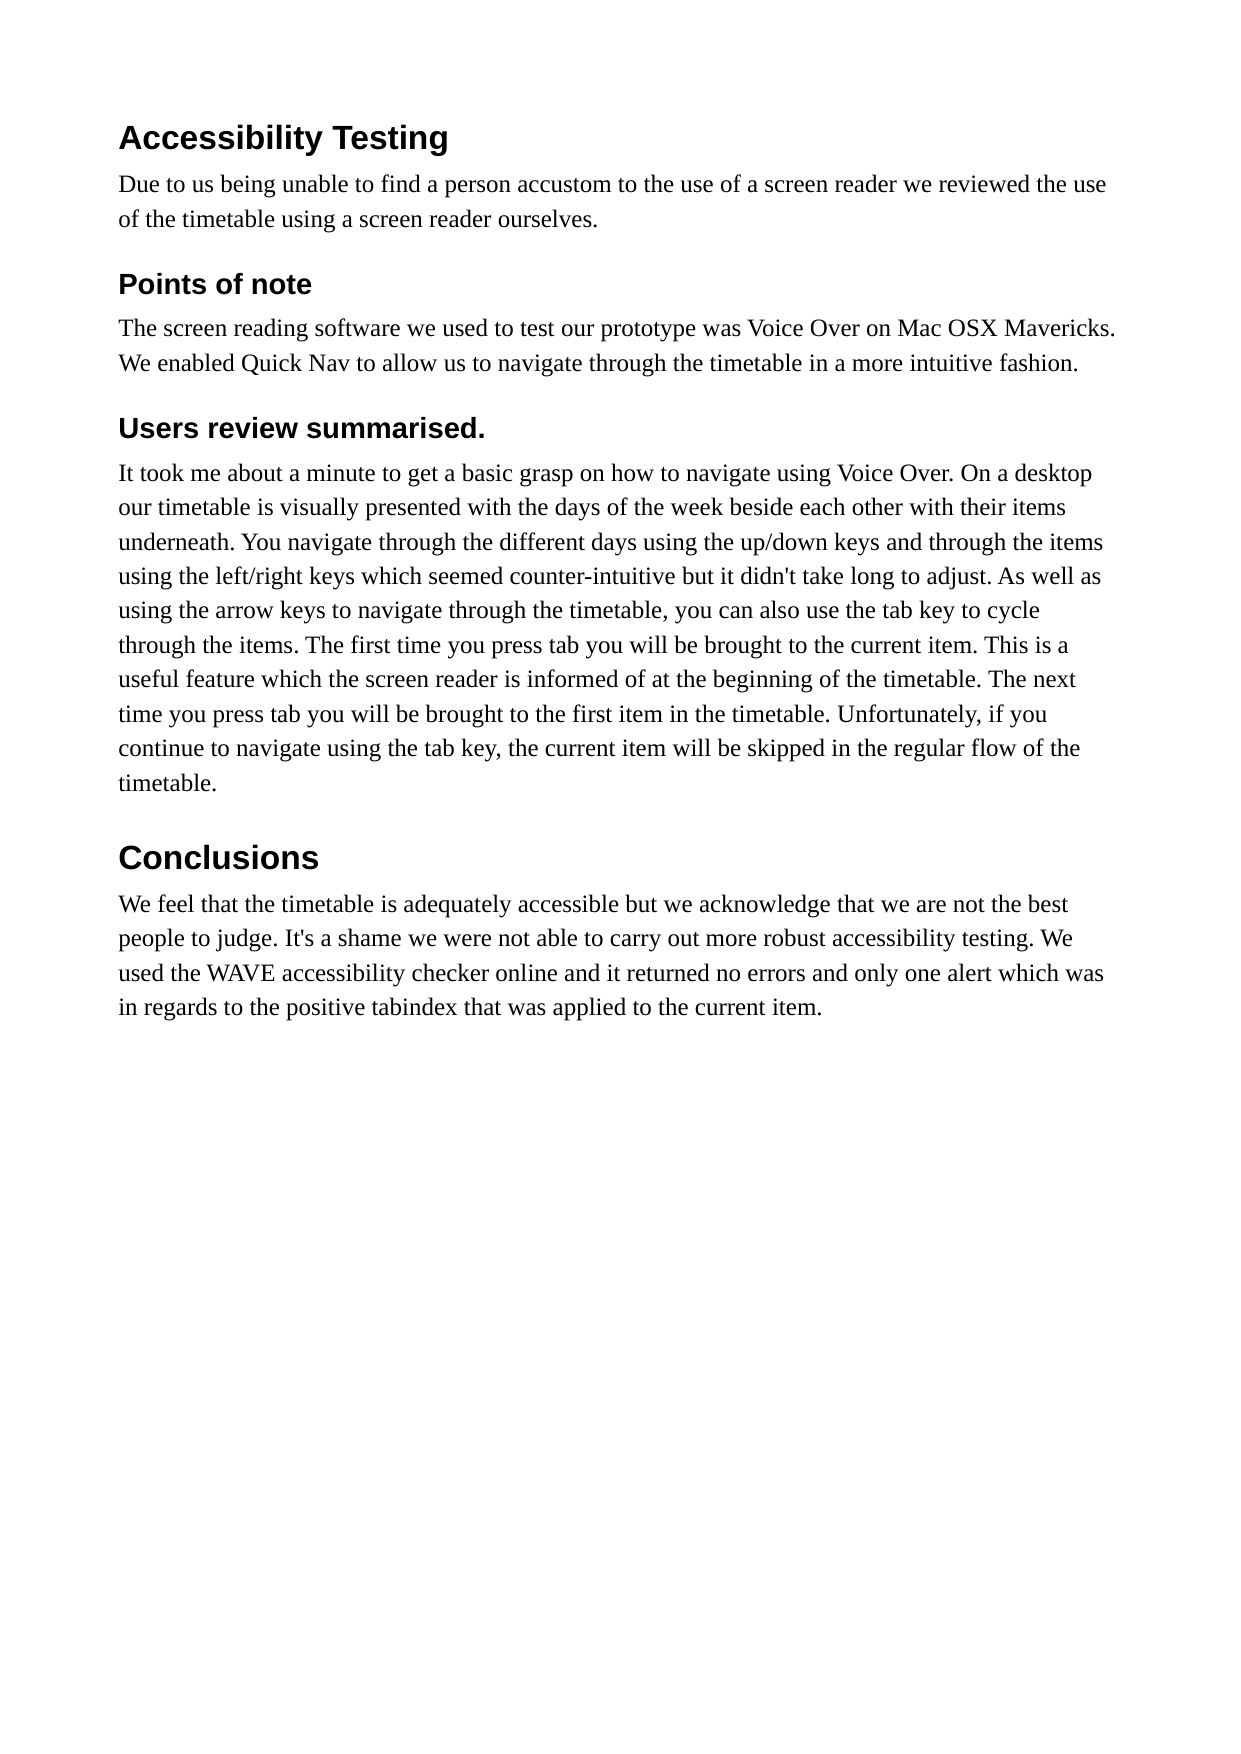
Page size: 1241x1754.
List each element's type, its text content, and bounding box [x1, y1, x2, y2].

text It took me about a minute to get a basic grasp on how to navigate using Voice Over. On a desktop our timetable is visually presented with the days of the week beside each other with their items underneath. You navigate through the different days using the up/down keys and through the items using the left/right keys which seemed counter-intuitive but it didn't take long to adjust. As well as using the arrow keys to navigate through the timetable, you can also use the tab key to cycle through the items. The first time you press tab you will be brought to the current item. This is a useful feature which the screen reader is informed of at the beginning of the timetable. The next time you press tab you will be brought to the first item in the timetable. Unfortunately, if you continue to navigate using the tab key, the current item will be skipped in the regular flow of the timetable. [118, 458, 1122, 797]
text Due to us being unable to find a person accustom to the use of a screen reader we reviewed the use of the timetable using a screen reader ourselves. [118, 169, 1122, 232]
subtitle Conclusions [118, 838, 1122, 876]
text The screen reading software we used to test our prototype was Voice Over on Mac OSX Mavericks. We enabled Quick Nav to allow us to navigate through the timetable in a more intuitive fashion. [118, 313, 1122, 377]
subtitle Points of note [118, 267, 1122, 301]
text We feel that the timetable is adequately accessible but we acknowledge that we are not the best people to judge. It's a shame we were not able to carry out more robust accessibility testing. We used the WAVE accessibility checker online and it returned no errors and only one alert which was in regards to the positive tabindex that was applied to the current item. [118, 889, 1122, 1021]
subtitle Accessibility Testing [118, 118, 1122, 157]
subtitle Users review summarised. [118, 412, 1122, 445]
